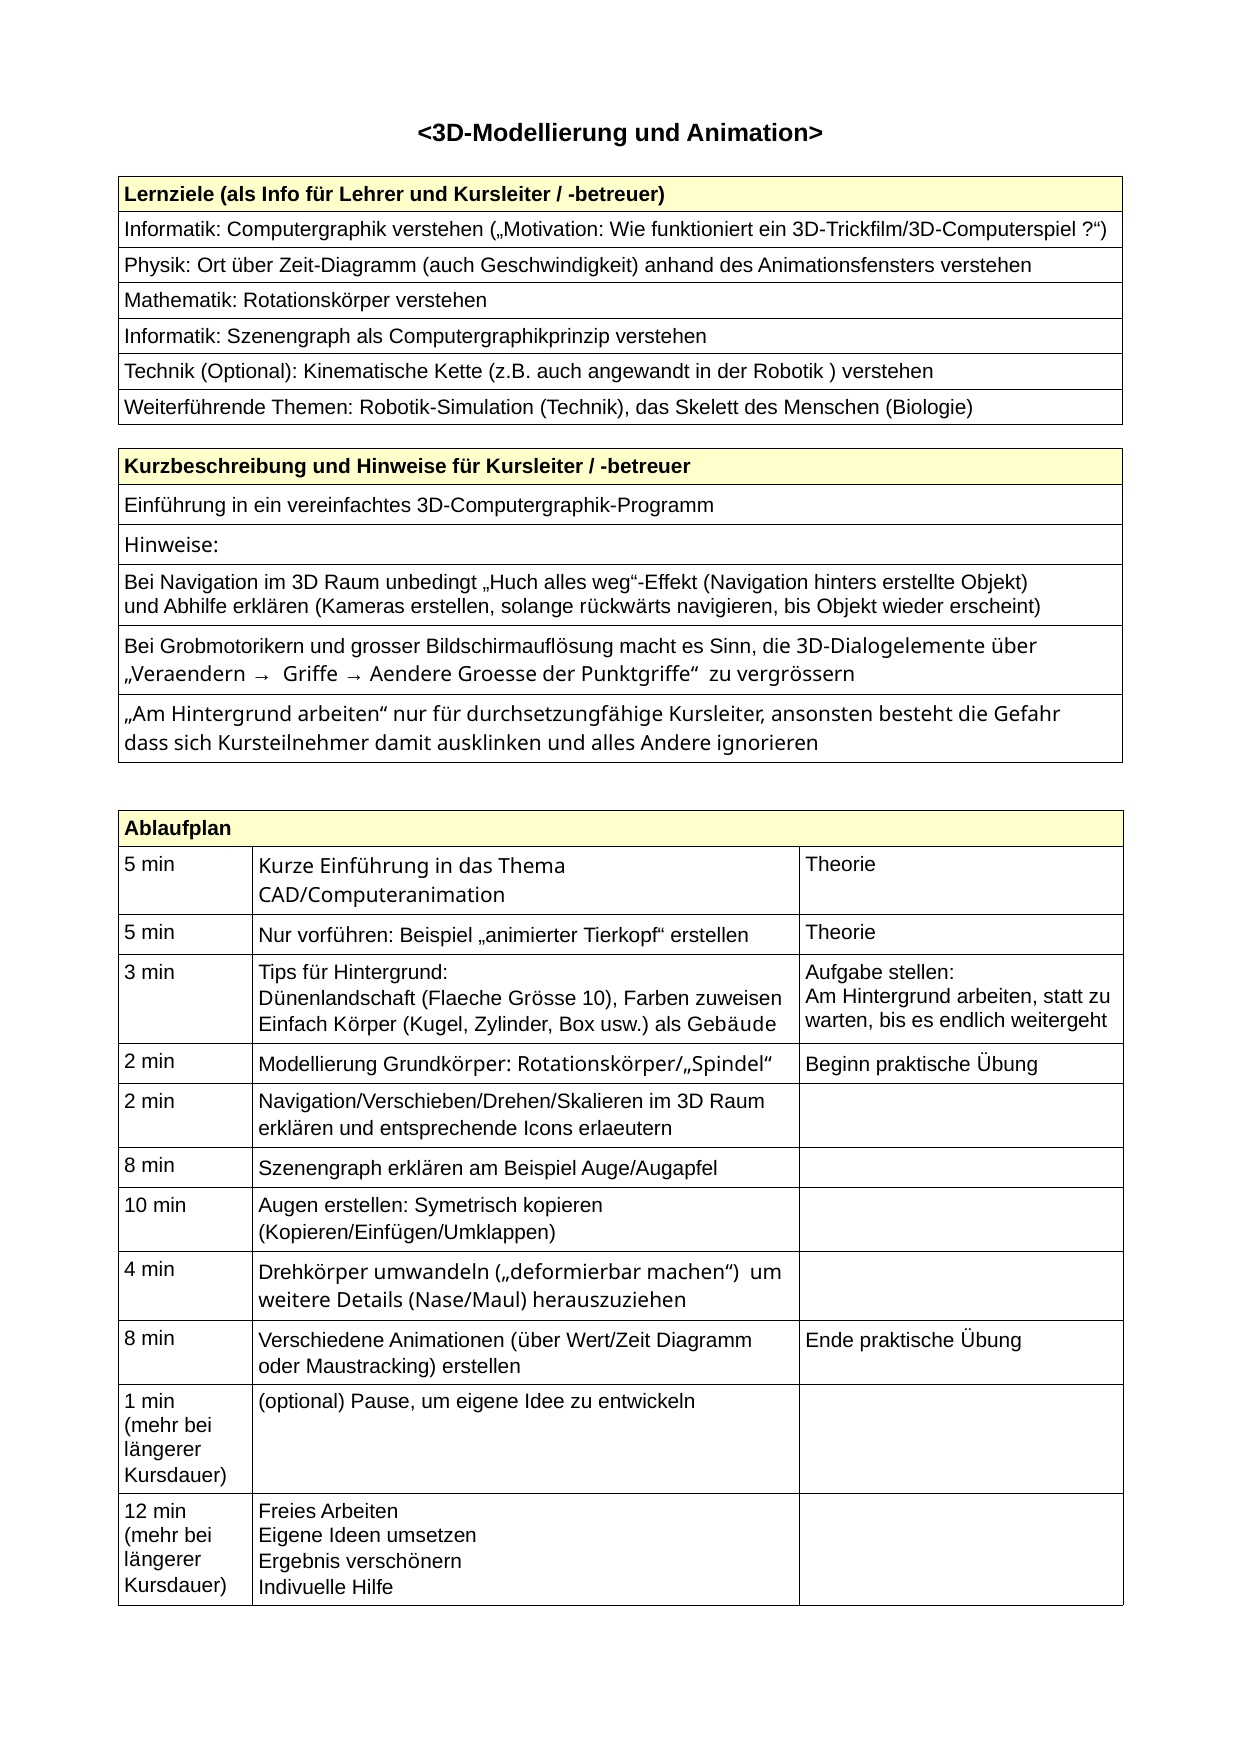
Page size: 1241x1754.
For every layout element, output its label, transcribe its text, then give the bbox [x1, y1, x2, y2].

table_cell Weiterführende Themen: Robotik-Simulation (Technik), das Skelett des Menschen (Biologie) [119, 390, 1122, 424]
table_cell 2 min [119, 1044, 252, 1083]
table_cell Theorie [800, 847, 1123, 914]
table_cell 10 min [119, 1188, 252, 1251]
table_cell 12 min (mehr bei längerer Kursdauer) [119, 1494, 252, 1605]
table_cell Bei Navigation im 3D Raum unbedingt „Huch alles weg“-Effekt (Navigation hinters erstellte Objekt) und Abhilfe erklären (Kameras erstellen, solange rückwärts navigieren, bis Objekt wieder erscheint) [119, 565, 1122, 625]
table_cell 8 min [119, 1148, 252, 1187]
table_cell Drehkörper umwandeln („deformierbar machen“) um weitere Details (Nase/Maul) herauszuziehen [253, 1252, 799, 1319]
table_cell Technik (Optional): Kinematische Kette (z.B. auch angewandt in der Robotik ) verstehen [119, 354, 1122, 389]
table_cell Nur vorführen: Beispiel „animierter Tierkopf“ erstellen [253, 915, 799, 954]
table_cell [800, 1148, 1123, 1187]
table_cell 5 min [119, 847, 252, 914]
table_cell 8 min [119, 1321, 252, 1383]
table_cell 5 min [119, 915, 252, 954]
table_cell Aufgabe stellen: Am Hintergrund arbeiten, statt zu warten, bis es endlich weitergeht [800, 955, 1123, 1043]
table_cell „Am Hintergrund arbeiten“ nur für durchsetzungfähige Kursleiter, ansonsten besteht die Gefahr dass sich Kursteilnehmer damit ausklinken und alles Andere ignorieren [119, 695, 1122, 762]
table_cell (optional) Pause, um eigene Idee zu entwickeln [253, 1385, 799, 1493]
table_cell 1 min (mehr bei längerer Kursdauer) [119, 1385, 252, 1493]
table_cell Freies Arbeiten Eigene Ideen umsetzen Ergebnis verschönern Indivuelle Hilfe [253, 1494, 799, 1605]
table_cell Szenengraph erklären am Beispiel Auge/Augapfel [253, 1148, 799, 1187]
table_cell Ende praktische Übung [800, 1321, 1123, 1383]
table_cell Verschiedene Animationen (über Wert/Zeit Diagramm oder Maustracking) erstellen [253, 1321, 799, 1383]
table_header Lernziele (als Info für Lehrer und Kursleiter / -betreuer) [119, 177, 1122, 211]
table_cell Theorie [800, 915, 1123, 954]
table_cell Tips für Hintergrund: Dünenlandschaft (Flaeche Grösse 10), Farben zuweisen Einfach Körper (Kugel, Zylinder, Box usw.) als Gebäude [253, 955, 799, 1043]
table_cell Informatik: Computergraphik verstehen („Motivation: Wie funktioniert ein 3D-Trickfilm/3D-Computerspiel ?“) [119, 212, 1122, 247]
table_cell [800, 1188, 1123, 1251]
table_cell Bei Grobmotorikern und grosser Bildschirmauflösung macht es Sinn, die 3D-Dialogelemente über „Veraendern → Griffe → Aendere Groesse der Punktgriffe“ zu vergrössern [119, 626, 1122, 694]
table_cell 4 min [119, 1252, 252, 1319]
table_cell Mathematik: Rotationskörper verstehen [119, 283, 1122, 318]
table_cell [800, 1385, 1123, 1493]
table_cell [800, 1494, 1123, 1605]
table_cell Hinweise: [119, 525, 1122, 564]
table_cell 3 min [119, 955, 252, 1043]
table_cell [800, 1084, 1123, 1147]
text <3D-Modellierung und Animation> [118, 118, 1122, 147]
table_cell Physik: Ort über Zeit-Diagramm (auch Geschwindigkeit) anhand des Animationsfensters verstehen [119, 248, 1122, 282]
table_cell Navigation/Verschieben/Drehen/Skalieren im 3D Raum erklären und entsprechende Icons erlaeutern [253, 1084, 799, 1147]
table_cell Kurze Einführung in das Thema CAD/Computeranimation [253, 847, 799, 914]
table_header Ablaufplan [119, 811, 1123, 846]
table_cell [800, 1252, 1123, 1319]
table_cell Augen erstellen: Symetrisch kopieren (Kopieren/Einfügen/Umklappen) [253, 1188, 799, 1251]
table_cell Einführung in ein vereinfachtes 3D-Computergraphik-Programm [119, 485, 1122, 524]
table_cell Modellierung Grundkörper: Rotationskörper/„Spindel“ [253, 1044, 799, 1083]
table_header Kurzbeschreibung und Hinweise für Kursleiter / -betreuer [119, 449, 1122, 484]
table_cell Informatik: Szenengraph als Computergraphikprinzip verstehen [119, 319, 1122, 353]
table_cell 2 min [119, 1084, 252, 1147]
table_cell Beginn praktische Übung [800, 1044, 1123, 1083]
